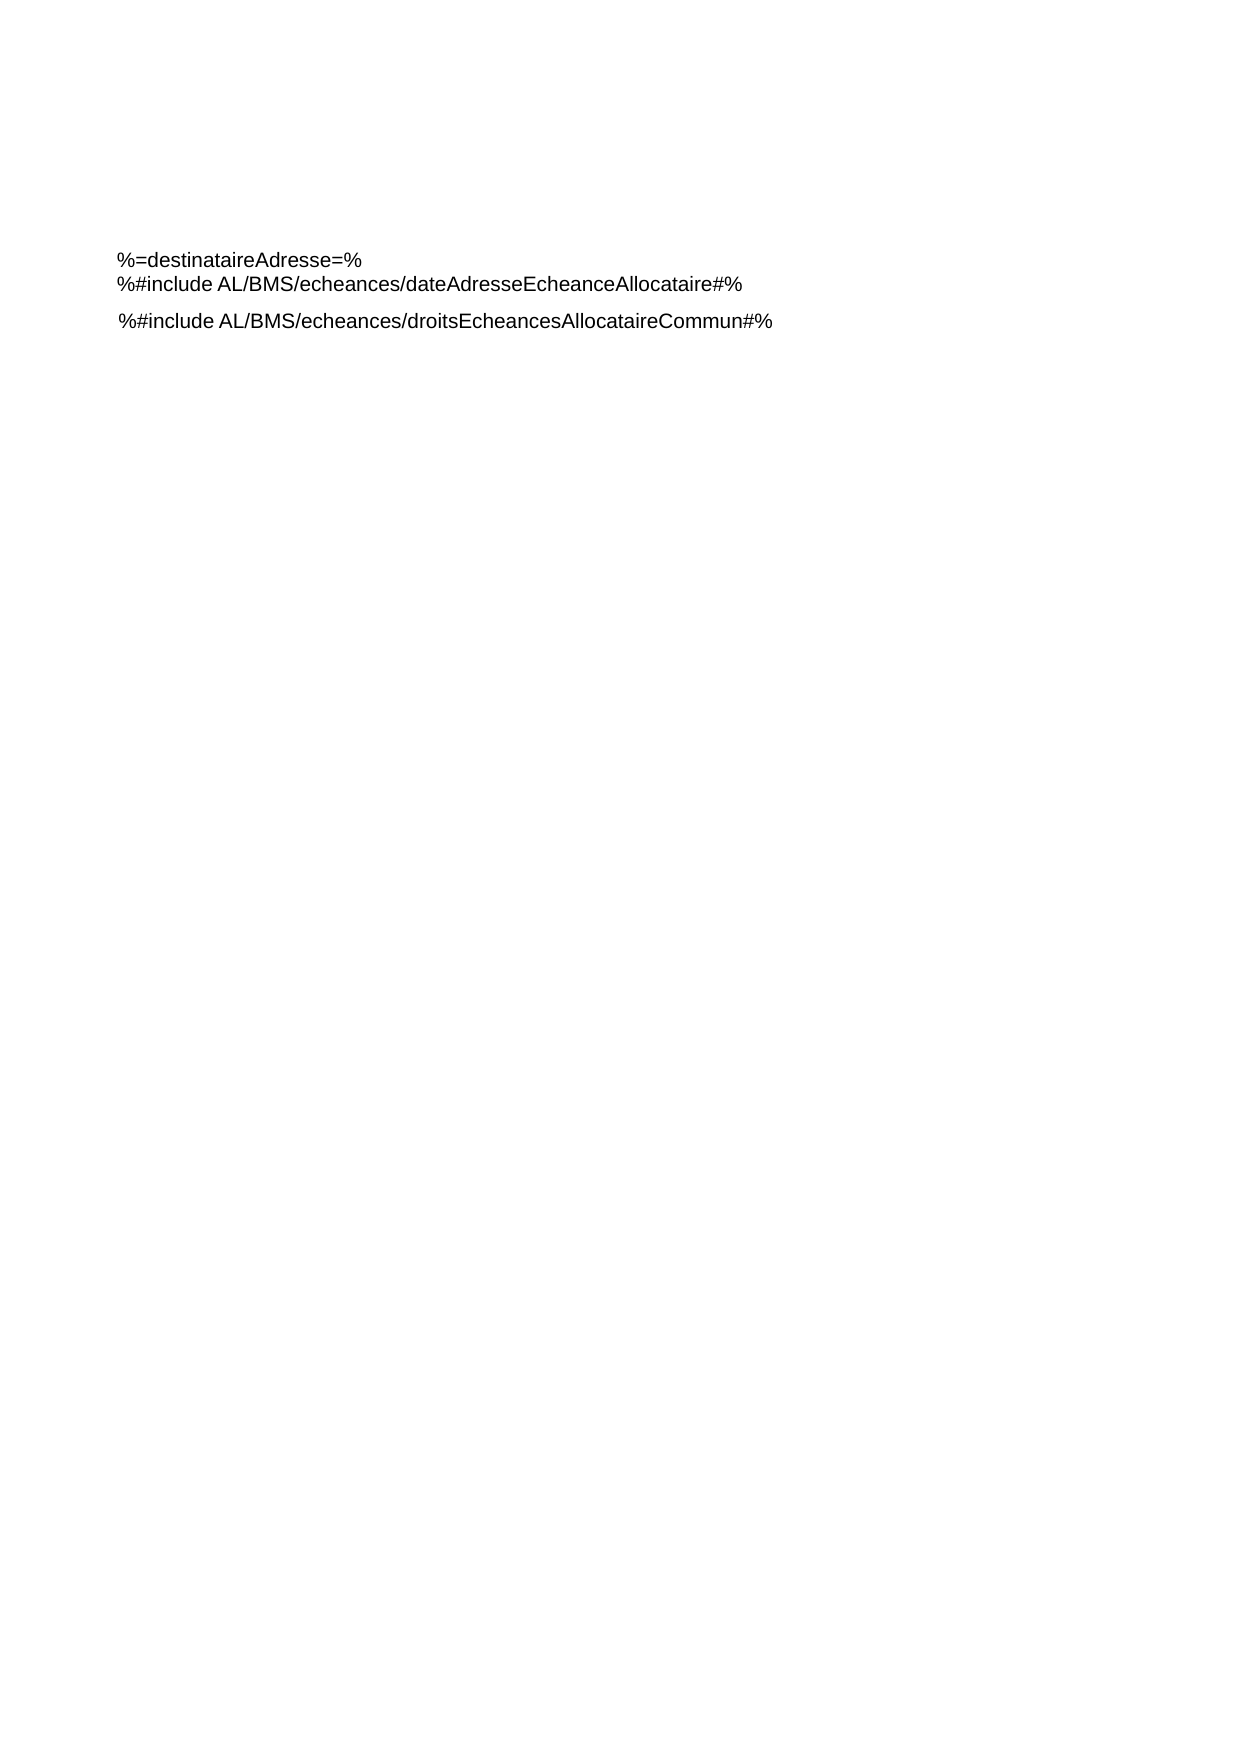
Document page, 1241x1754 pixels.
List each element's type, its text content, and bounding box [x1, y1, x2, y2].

text %=destinataireAdresse=% %#include AL/BMS/echeances/dateAdresseEcheanceAllocataire#% [117, 248, 1131, 296]
text %#include AL/BMS/echeances/droitsEcheancesAllocataireCommun#% [118, 308, 1122, 332]
